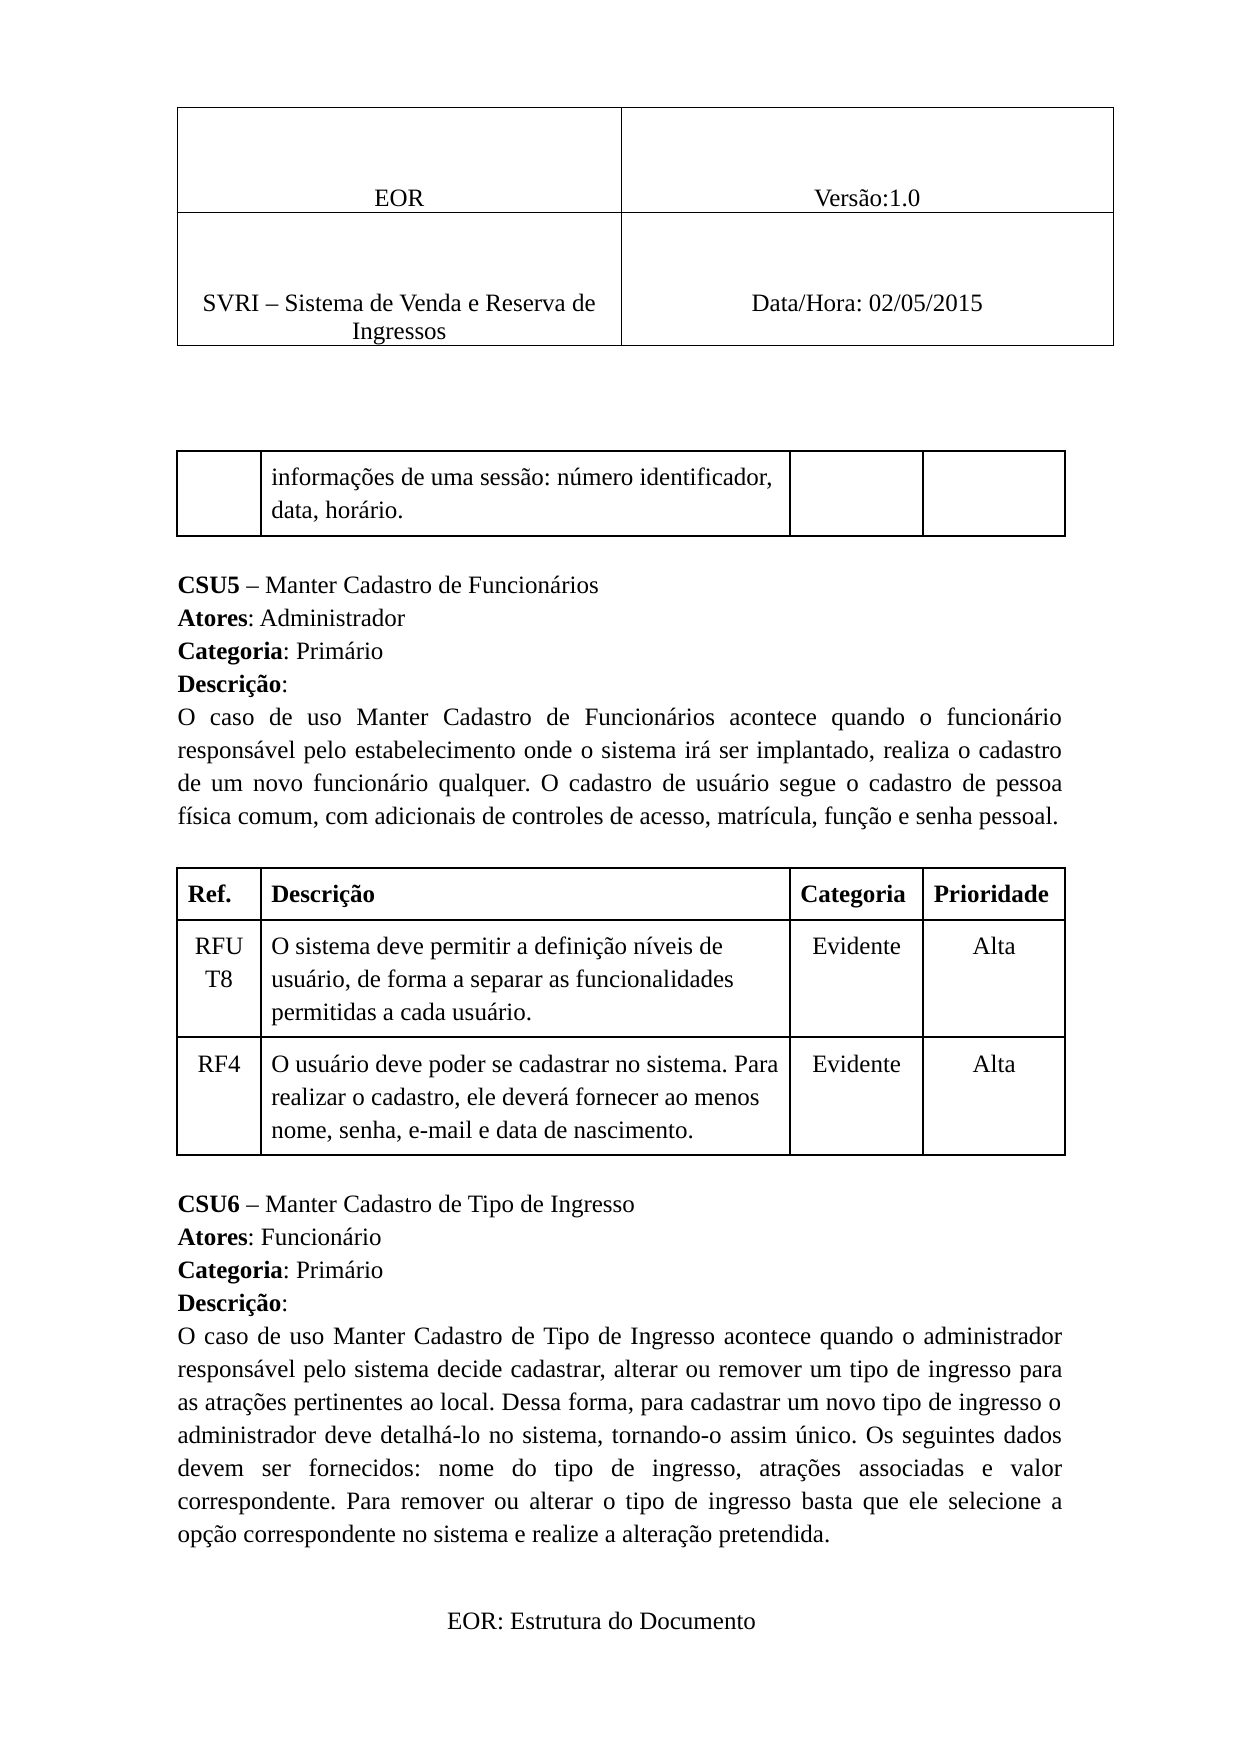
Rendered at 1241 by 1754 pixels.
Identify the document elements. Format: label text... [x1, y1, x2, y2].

table_header Ref. [178, 869, 260, 918]
table_header Prioridade [924, 869, 1064, 918]
text Categoria: Primário [177, 636, 1063, 664]
text Atores: Administrador [177, 603, 1063, 631]
text O caso de uso Manter Cadastro de Funcionários acontece quando o funcionário responsável pelo estabelecimento onde o sistema irá ser implantado, realiza o cadastro de um novo funcionário qualquer. O cadastro de usuário segue o cadastro de pessoa física comum, com adicionais de controles de acesso, matrícula, função e senha pessoal. [177, 702, 1063, 829]
text CSU5 – Manter Cadastro de Funcionários [177, 570, 1063, 598]
text CSU6 – Manter Cadastro de Tipo de Ingresso [177, 1189, 1063, 1218]
table_cell RFUT8 [178, 921, 260, 1036]
text O caso de uso Manter Cadastro de Tipo de Ingresso acontece quando o administrador responsável pelo sistema decide cadastrar, alterar ou remover um tipo de ingresso para as atrações pertinentes ao local. Dessa forma, para cadastrar um novo tipo de ingresso o administrador deve detalhá-lo no sistema, tornando-o assim único. Os seguintes dados devem ser fornecidos: nome do tipo de ingresso, atrações associadas e valor correspondente. Para remover ou alterar o tipo de ingresso basta que ele selecione a opção correspondente no sistema e realize a alteração pretendida. [177, 1321, 1063, 1548]
text Descrição: [177, 1288, 1063, 1317]
table_header Descrição [262, 869, 789, 918]
table_cell Alta [924, 921, 1064, 1036]
table_cell informações de uma sessão: número identificador, data, horário. [262, 452, 789, 534]
table_header Categoria [791, 869, 922, 918]
table_cell [924, 452, 1064, 534]
table_cell Alta [924, 1038, 1064, 1154]
table_cell [178, 452, 260, 534]
text Atores: Funcionário [177, 1222, 1063, 1251]
table_cell Evidente [791, 921, 922, 1036]
text Descrição: [177, 669, 1063, 697]
table_cell Evidente [791, 1038, 922, 1154]
table_cell RF4 [178, 1038, 260, 1154]
text Categoria: Primário [177, 1255, 1063, 1284]
table_cell O usuário deve poder se cadastrar no sistema. Para realizar o cadastro, ele deverá fornecer ao menos nome, senha, e-mail e data de nascimento. [262, 1038, 789, 1154]
table_cell O sistema deve permitir a definição níveis de usuário, de forma a separar as funcionalidades permitidas a cada usuário. [262, 921, 789, 1036]
table_cell [791, 452, 922, 534]
